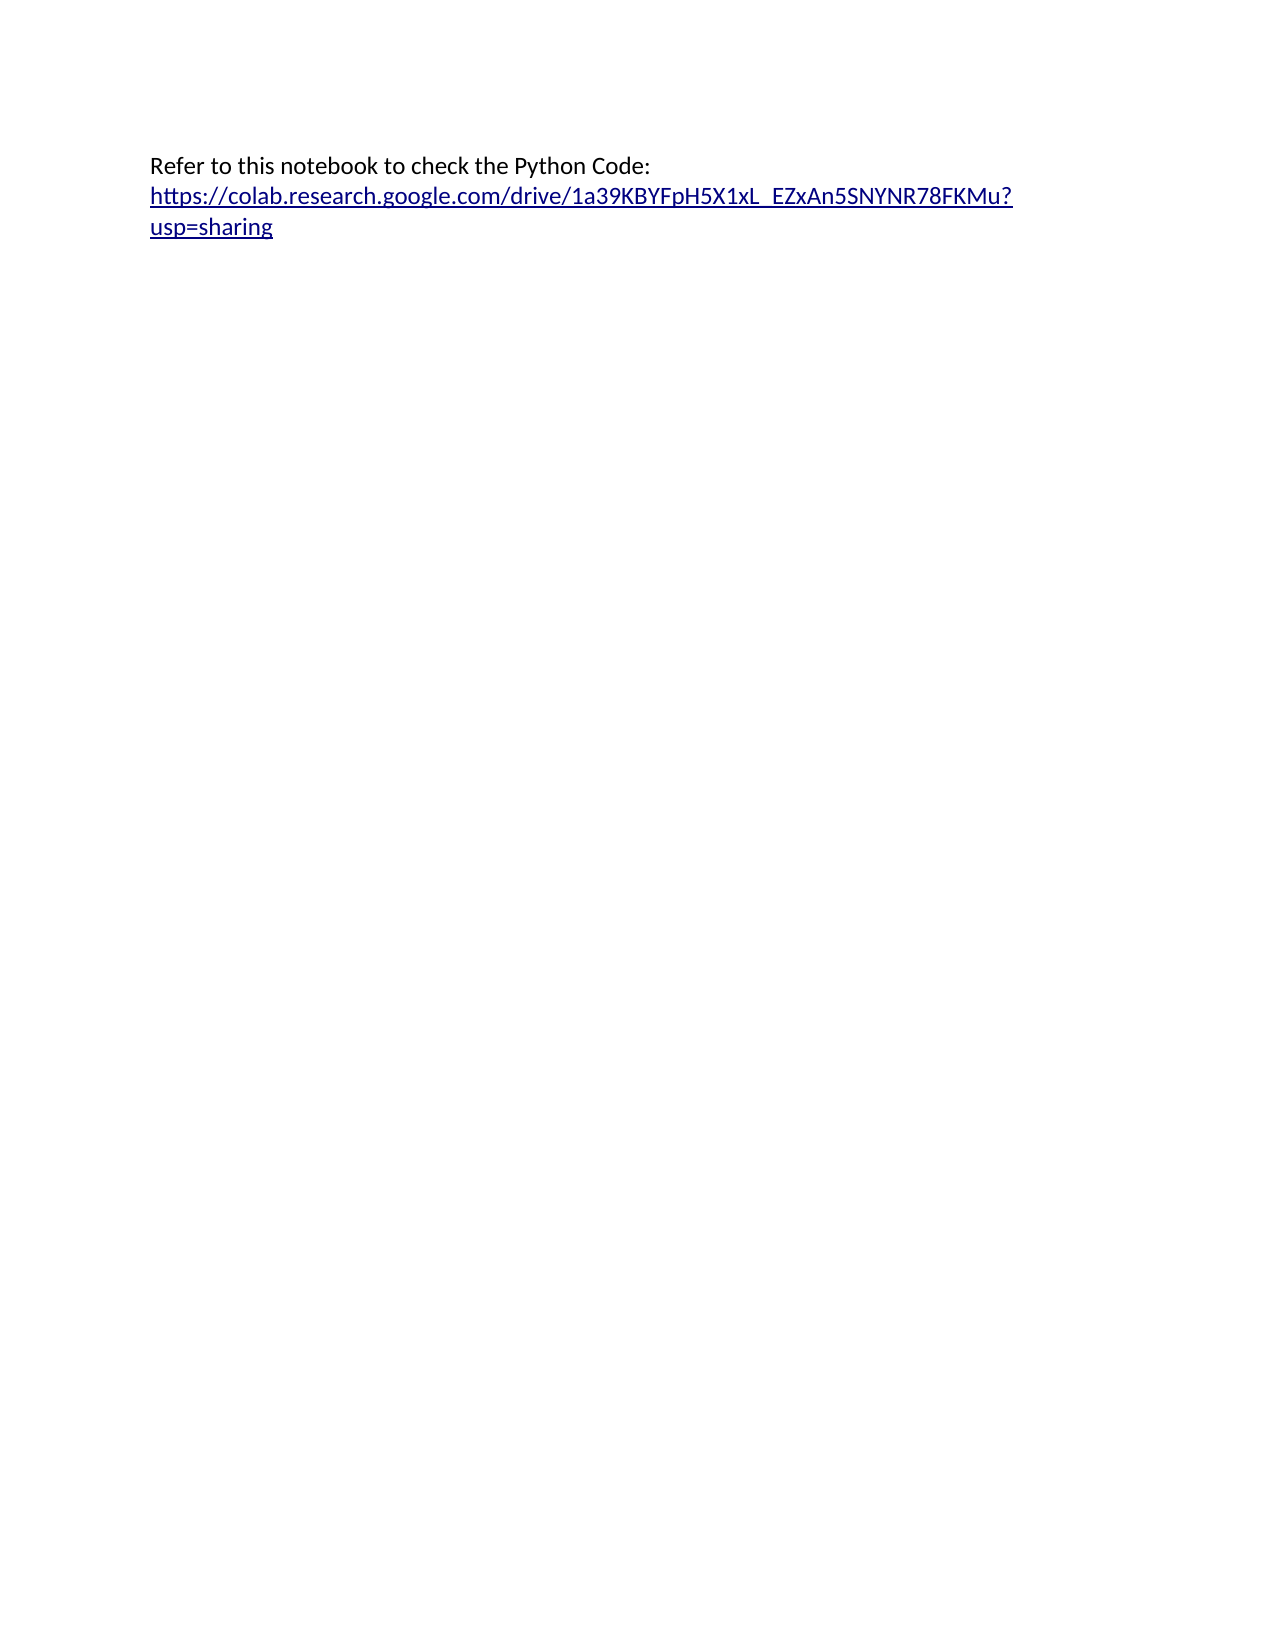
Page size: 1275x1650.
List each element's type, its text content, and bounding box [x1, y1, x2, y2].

text Refer to this notebook to check the Python Code: https://colab.research.google.com/drive/1a39KBYFpH5X1xL_EZxAn5SNYNR78FKMu?usp=sharing [150, 150, 1125, 242]
